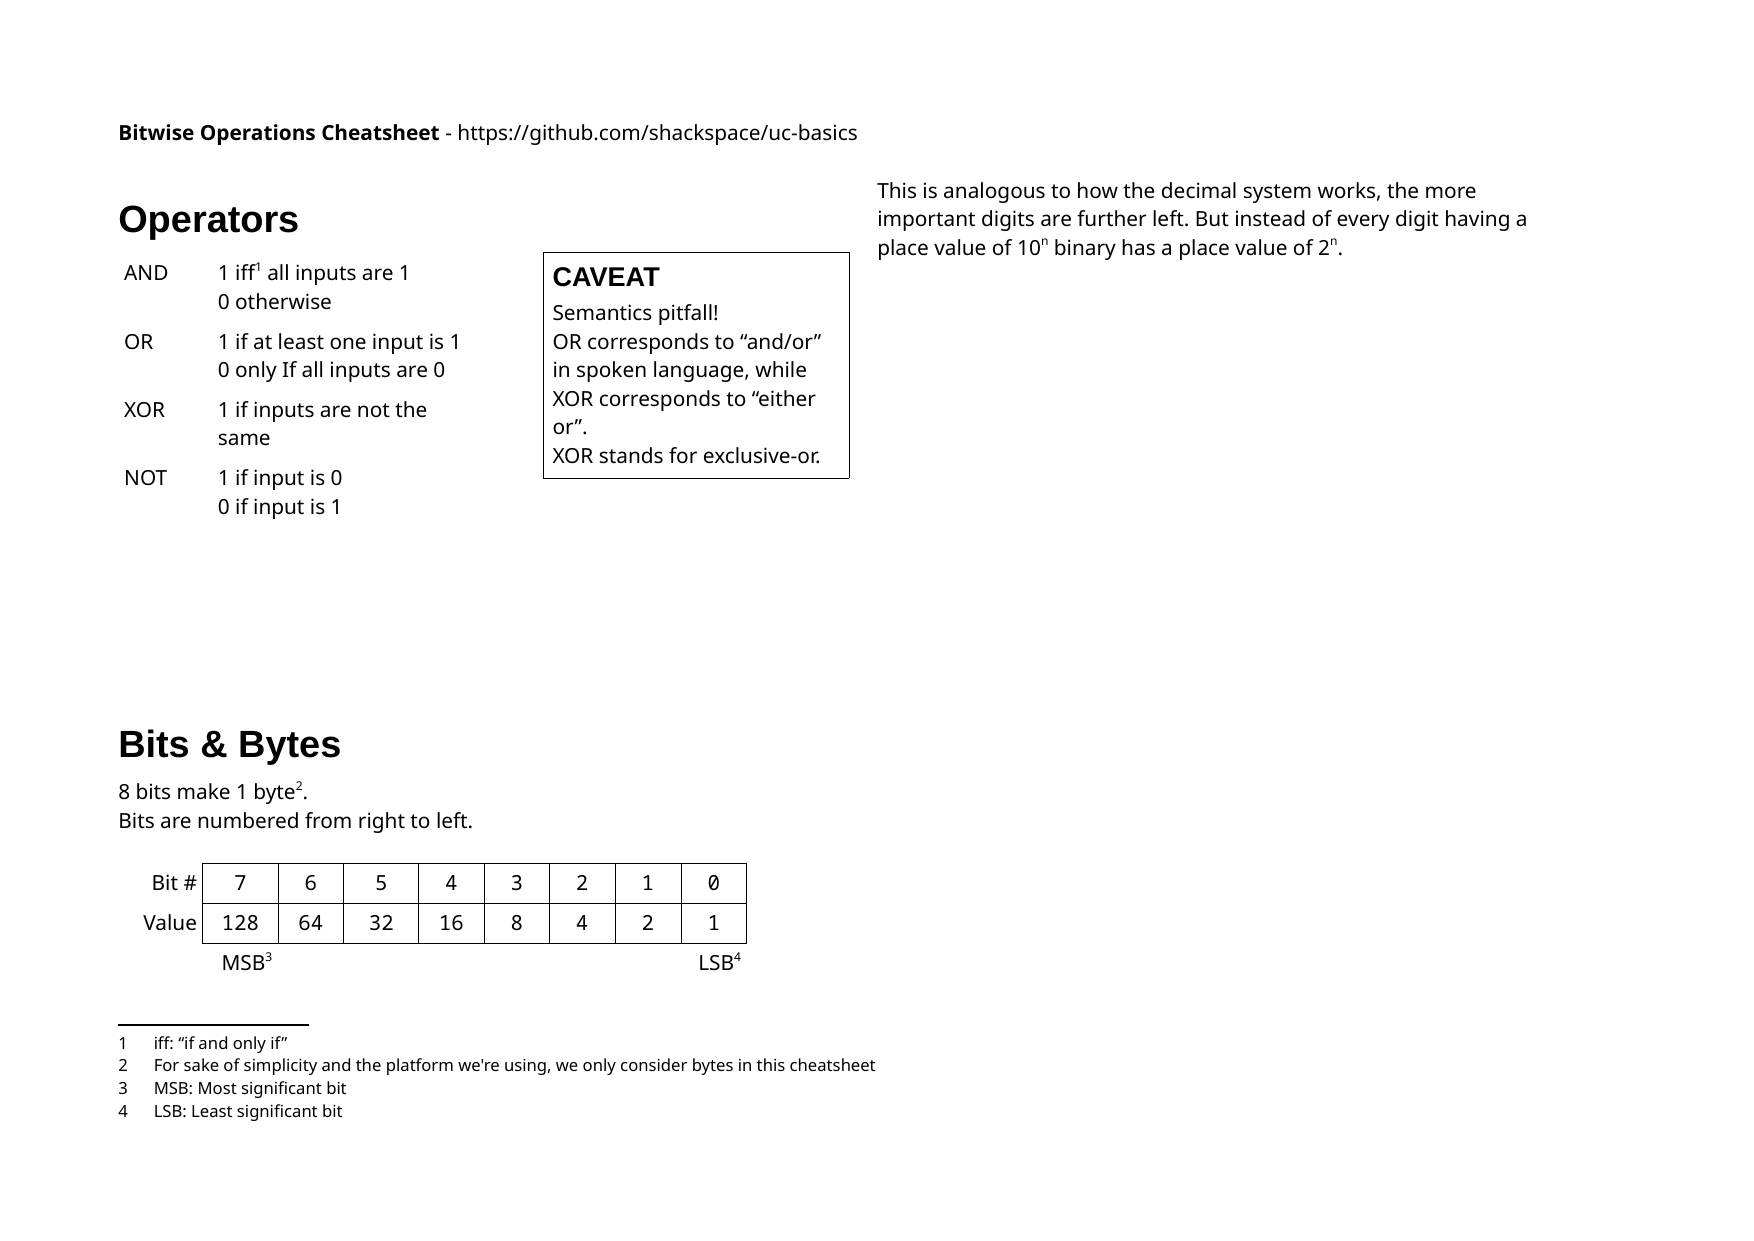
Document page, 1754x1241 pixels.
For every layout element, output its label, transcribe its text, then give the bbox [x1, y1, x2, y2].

text Semantics pitfall! OR corresponds to “and/or” in spoken language, while XOR corresponds to “either or”. [552, 298, 840, 441]
table_cell [615, 944, 681, 983]
table_header 0 [682, 864, 746, 903]
text For sake of simplicity and the platform we're using, we only consider bytes in this cheatsheet [118, 1054, 877, 1077]
table_cell LSB [681, 944, 746, 983]
text 8 bits make 1 byte. [118, 777, 877, 806]
table_header 1 iff all inputs are 1 0 otherwise [212, 253, 483, 321]
subtitle CAVEAT [552, 261, 840, 292]
table_cell [484, 944, 549, 983]
text This is analogous to how the decimal system works, the more [877, 176, 1636, 204]
subtitle [544, 253, 849, 478]
subtitle Bits & Bytes [118, 722, 877, 765]
table_cell 16 [419, 904, 484, 943]
table_cell [344, 944, 418, 983]
table_cell XOR [118, 389, 212, 458]
table_cell 1 [682, 904, 746, 943]
table_cell OR [118, 321, 212, 389]
table_cell 4 [550, 904, 615, 943]
table_cell [549, 944, 615, 983]
text XOR stands for exclusive-or. [552, 441, 840, 469]
table_cell [418, 944, 484, 983]
table_cell NOT [118, 458, 212, 526]
table_header 2 [550, 864, 615, 903]
table_cell [278, 944, 343, 983]
table_cell MSB [203, 944, 278, 983]
table_cell 1 if at least one input is 1 0 only If all inputs are 0 [212, 321, 483, 389]
table_header Bit # [118, 863, 202, 903]
table_cell 64 [279, 904, 343, 943]
table_cell Value [118, 903, 202, 943]
table_header 3 [485, 864, 549, 903]
table_cell 2 [616, 904, 681, 943]
table_header 4 [419, 864, 484, 903]
subtitle Operators [118, 197, 877, 241]
table_cell 1 if input is 0 0 if input is 1 [212, 458, 483, 526]
text Bits are numbered from right to left. [118, 806, 877, 834]
table_header 7 [203, 864, 278, 903]
table_header AND [118, 253, 212, 321]
table_cell 1 if inputs are not the same [212, 389, 483, 458]
table_cell 32 [344, 904, 418, 943]
text important digits are further left. But instead of every digit having a place value of 10n binary has a place value of 2n. [877, 204, 1552, 261]
table_header 1 [616, 864, 681, 903]
table_cell [118, 943, 202, 983]
table_header 6 [279, 864, 343, 903]
table_cell 8 [485, 904, 549, 943]
table_cell 128 [203, 904, 278, 943]
table_header 5 [344, 864, 418, 903]
